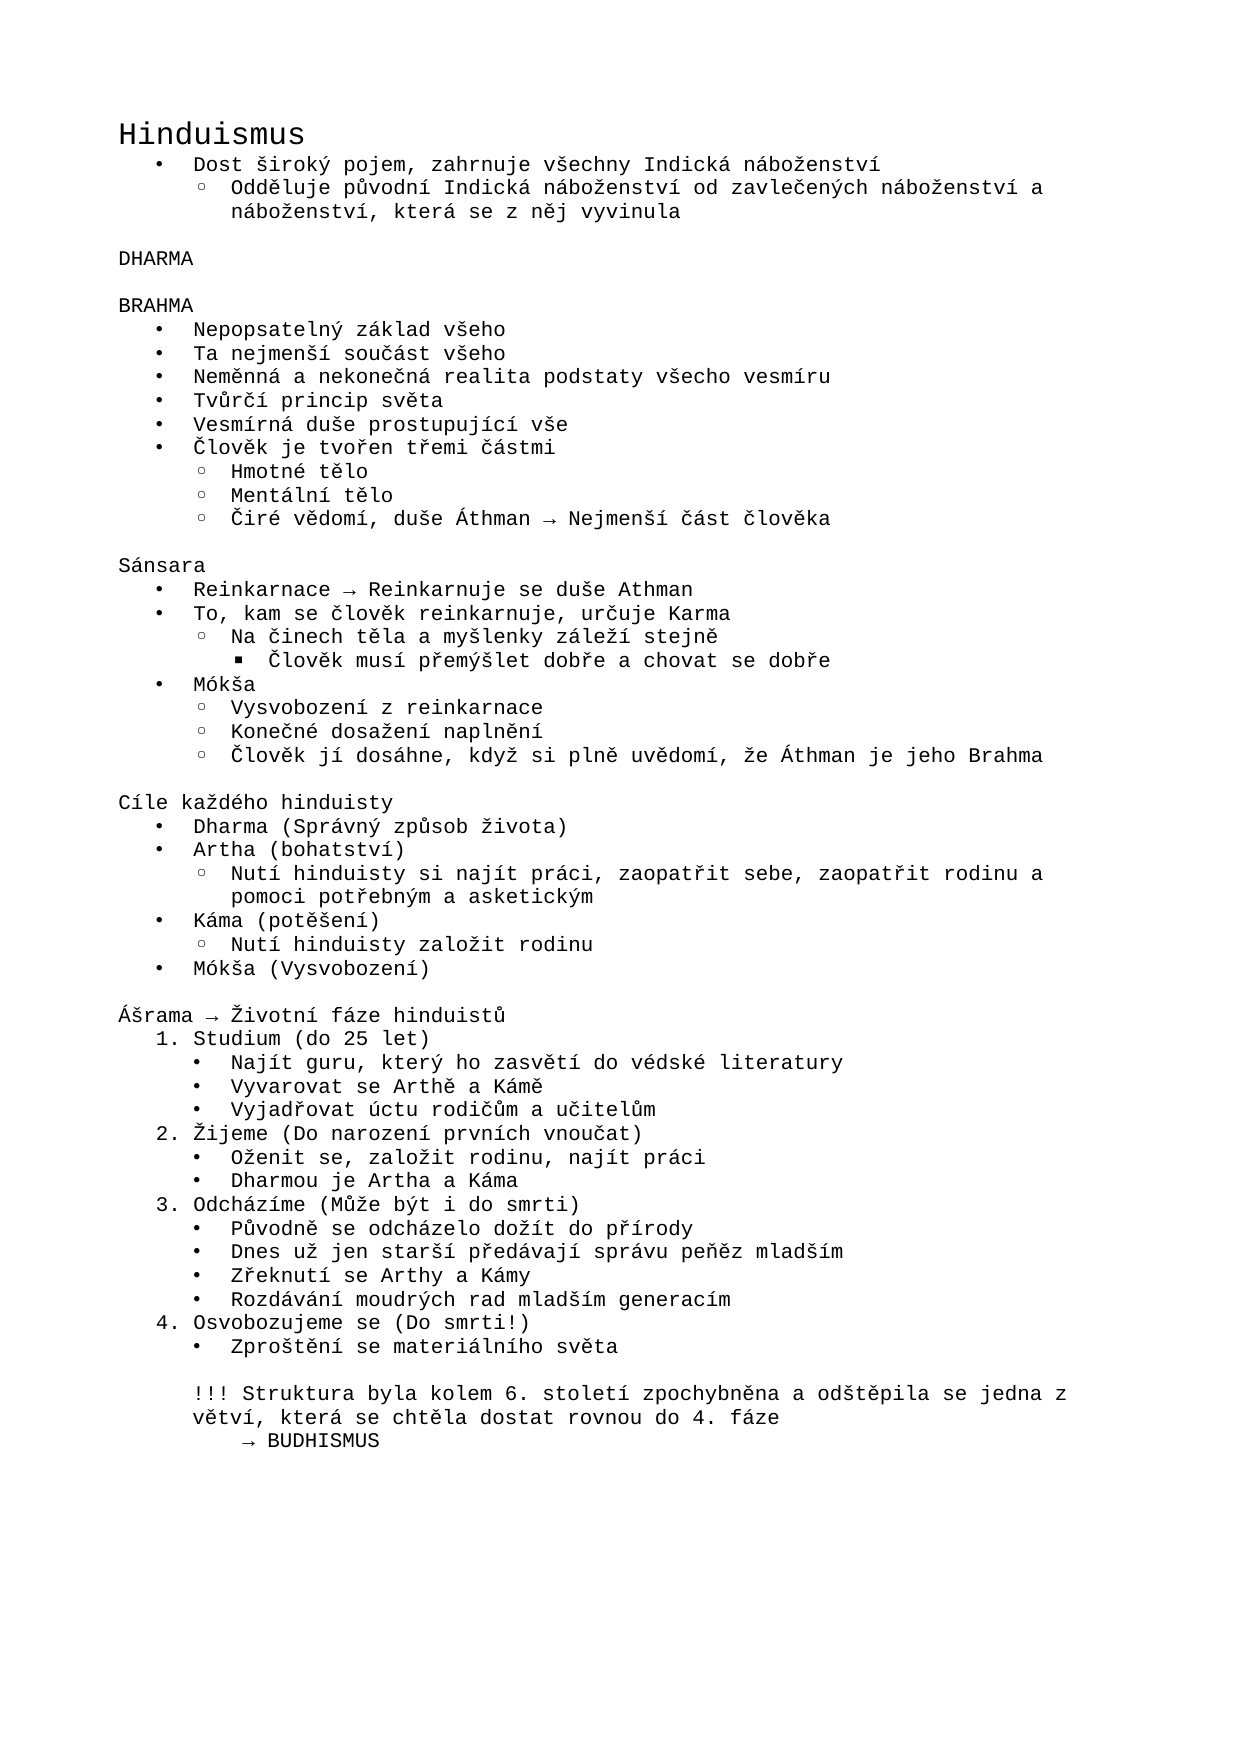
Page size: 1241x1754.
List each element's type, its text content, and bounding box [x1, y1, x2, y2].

text → BUDHISMUS [118, 1430, 1122, 1454]
list Reinkarnace → Reinkarnuje se duše Athman [156, 579, 1122, 603]
list Ta nejmenší součást všeho [156, 343, 1122, 366]
list Dnes už jen starší předávají správu peňěz mladším [193, 1241, 1122, 1265]
list Vyvarovat se Arthě a Kámě [193, 1076, 1122, 1099]
text Sánsara [118, 556, 1122, 579]
list Dharmou je Artha a Káma [193, 1170, 1122, 1194]
list Neměnná a nekonečná realita podstaty všecho vesmíru [156, 366, 1122, 390]
text !!! Struktura byla kolem 6. století zpochybněna a odštěpila se jedna z větví, která se chtěla dostat rovnou do 4. fáze [118, 1383, 1122, 1430]
text Hinduismus [118, 118, 1122, 153]
list Hmotné tělo [193, 461, 1122, 484]
list Vyjadřovat úctu rodičům a učitelům [193, 1099, 1122, 1123]
list Oženit se, založit rodinu, najít práci [193, 1147, 1122, 1170]
list Nutí hinduisty založit rodinu [193, 934, 1122, 957]
list Konečné dosažení naplnění [193, 721, 1122, 745]
list Na činech těla a myšlenky záleží stejně [193, 626, 1122, 650]
text Ášrama → Životní fáze hinduistů [118, 1005, 1122, 1028]
list Najít guru, který ho zasvětí do védské literatury [193, 1052, 1122, 1076]
list Dharma (Správný způsob života) [156, 816, 1122, 839]
list Zřeknutí se Arthy a Kámy [193, 1265, 1122, 1288]
list Tvůrčí princip světa [156, 390, 1122, 414]
list Původně se odcházelo dožít do přírody [193, 1218, 1122, 1241]
list Zproštění se materiálního světa [193, 1336, 1122, 1359]
text DHARMA [118, 248, 1122, 272]
list Mentální tělo [193, 484, 1122, 508]
list Čiré vědomí, duše Áthman → Nejmenší část člověka [193, 508, 1122, 532]
list Artha (bohatství) [156, 839, 1122, 863]
list Dost široký pojem, zahrnuje všechny Indická náboženství [156, 153, 1122, 177]
list Člověk jí dosáhne, když si plně uvědomí, že Áthman je jeho Brahma [193, 745, 1122, 768]
text Cíle každého hinduisty [118, 792, 1122, 816]
list Člověk je tvořen třemi částmi [156, 437, 1122, 461]
list Studium (do 25 let) [156, 1028, 1122, 1052]
list Nepopsatelný základ všeho [156, 319, 1122, 343]
text BRAHMA [118, 295, 1122, 319]
list Žijeme (Do narození prvních vnoučat) [156, 1123, 1122, 1147]
list Vesmírná duše prostupující vše [156, 414, 1122, 437]
list Osvobozujeme se (Do smrti!) [156, 1312, 1122, 1336]
list Odcházíme (Může být i do smrti) [156, 1194, 1122, 1218]
list Mókša [156, 674, 1122, 697]
list Nutí hinduisty si najít práci, zaopatřit sebe, zaopatřit rodinu a pomoci potřebným a asketickým [193, 863, 1122, 910]
list To, kam se člověk reinkarnuje, určuje Karma [156, 603, 1122, 626]
list Vysvobození z reinkarnace [193, 697, 1122, 721]
list Člověk musí přemýšlet dobře a chovat se dobře [231, 650, 1122, 674]
list Rozdávání moudrých rad mladším generacím [193, 1288, 1122, 1312]
list Odděluje původní Indická náboženství od zavlečených náboženství a náboženství, která se z něj vyvinula [193, 177, 1122, 224]
list Mókša (Vysvobození) [156, 957, 1122, 981]
list Káma (potěšení) [156, 910, 1122, 934]
